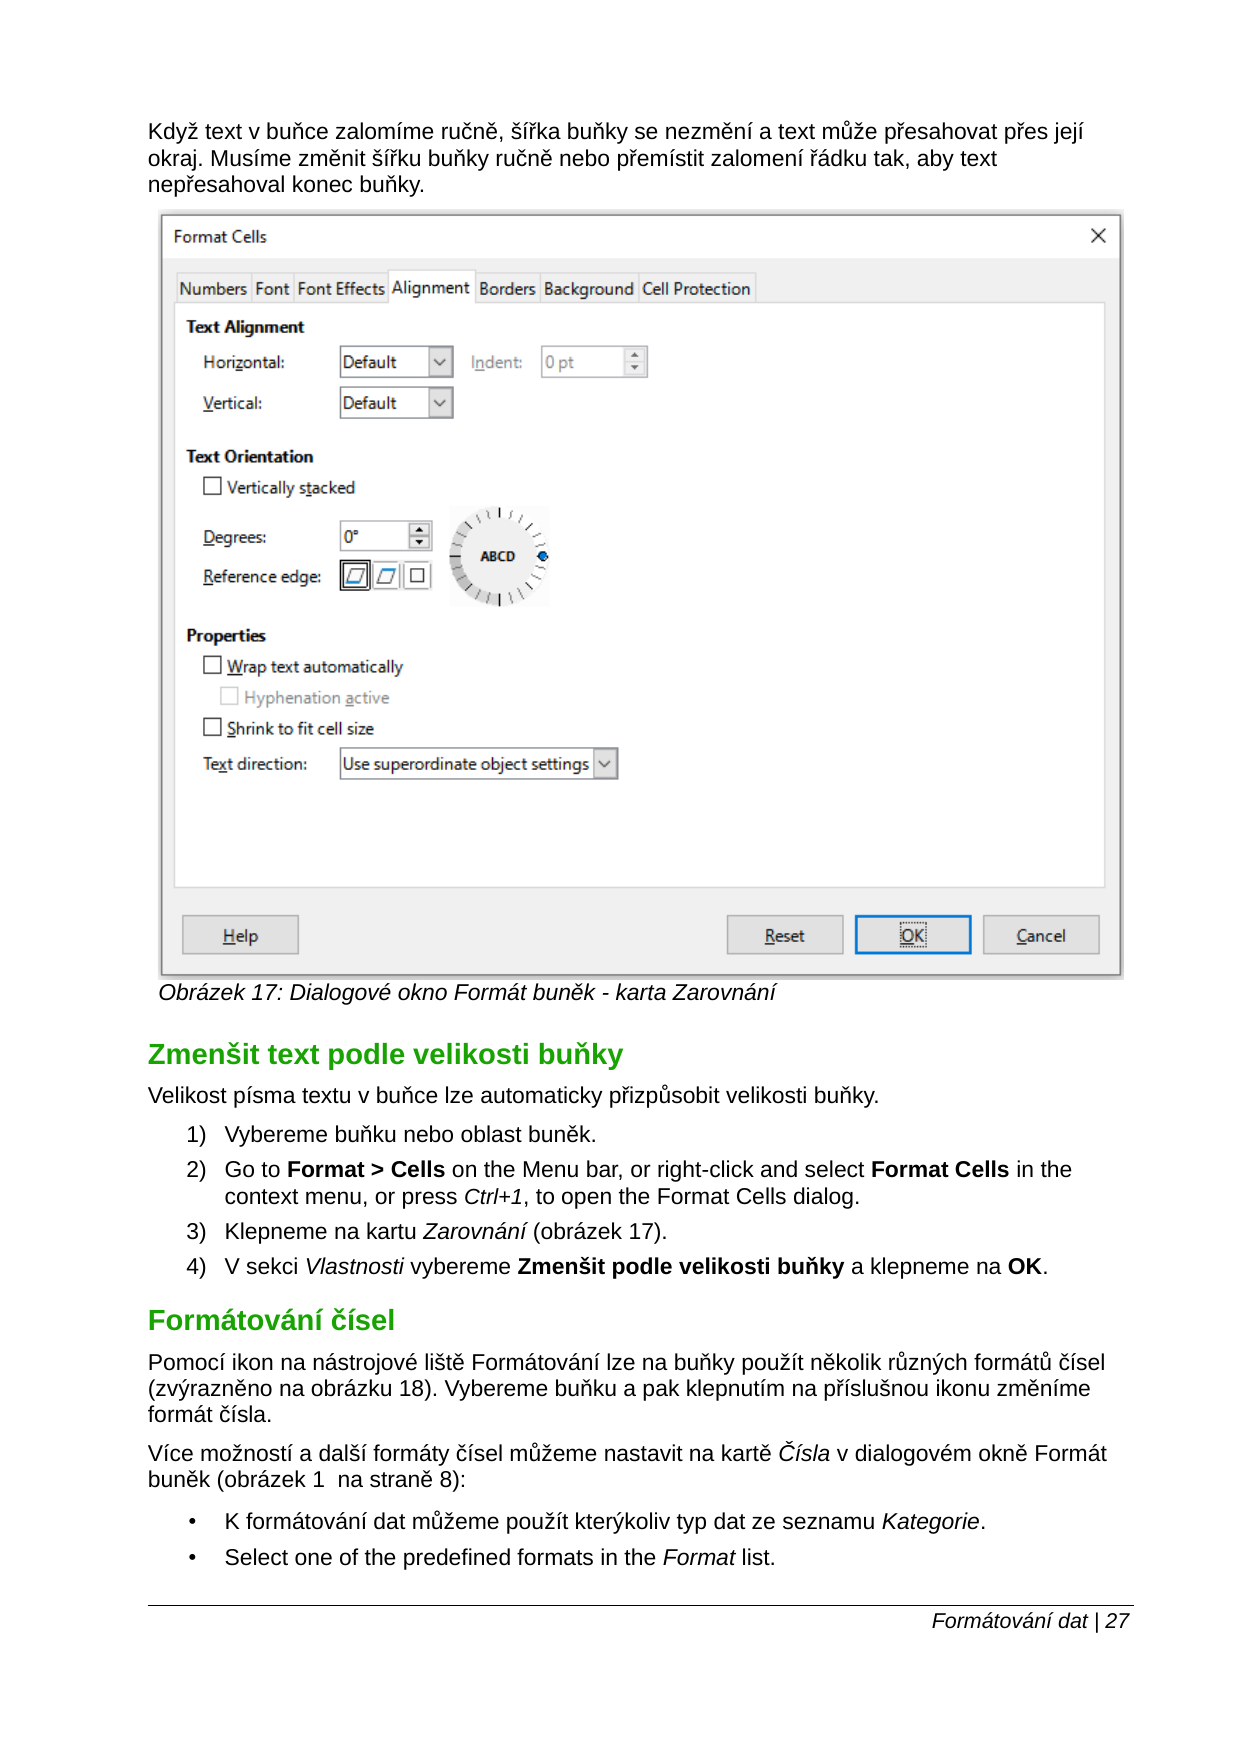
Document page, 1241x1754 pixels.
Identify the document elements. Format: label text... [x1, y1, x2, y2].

text Více možností a další formáty čísel můžeme nastavit na kartě Čísla v dialogovém okně Formát buněk (obrázek 1 na straně 7): [148, 1440, 1134, 1493]
text Když text v buňce zalomíme ručně, šířka buňky se nezmění a text může přesahovat přes její okraj. Musíme změnit šířku buňky ručně nebo přemístit zalomení řádku tak, aby text nepřesahoval konec buňky. [148, 118, 1134, 197]
list V sekci Vlastnosti vybereme Zmenšit podle velikosti buňky a klepneme na OK. [207, 1253, 1134, 1279]
list Vybereme buňku nebo oblast buněk. [207, 1121, 1134, 1148]
list Select one of the predefined formats in the Format list. [185, 1541, 1134, 1570]
text Pomocí ikon na nástrojové liště Formátování lze na buňky použít několik různých formátů čísel (zvýrazněno na obrázku 18). Vybereme buňku a pak klepnutím na příslušnou ikonu změníme formát čísla. [148, 1348, 1134, 1428]
text Velikost písma textu v buňce lze automaticky přizpůsobit velikosti buňky. [148, 1082, 1134, 1109]
subtitle Zmenšit text podle velikosti buňky [148, 1037, 1134, 1071]
list Go to Format > Cells on the Menu bar, or right-click and select Format Cells in the context menu, or press Ctrl+1, to open the Format Cells dialog. [207, 1156, 1134, 1209]
list Klepneme na kartu Zarovnání (obrázek 17). [207, 1218, 1134, 1244]
text Obrázek 17: Dialogové okno Formát buněk - karta Zarovnání [158, 980, 1123, 1006]
picture [157, 209, 1124, 980]
list K formátování dat můžeme použít kterýkoliv typ dat ze seznamu Kategorie. [185, 1505, 1134, 1534]
subtitle Formátování čísel [148, 1303, 1134, 1337]
